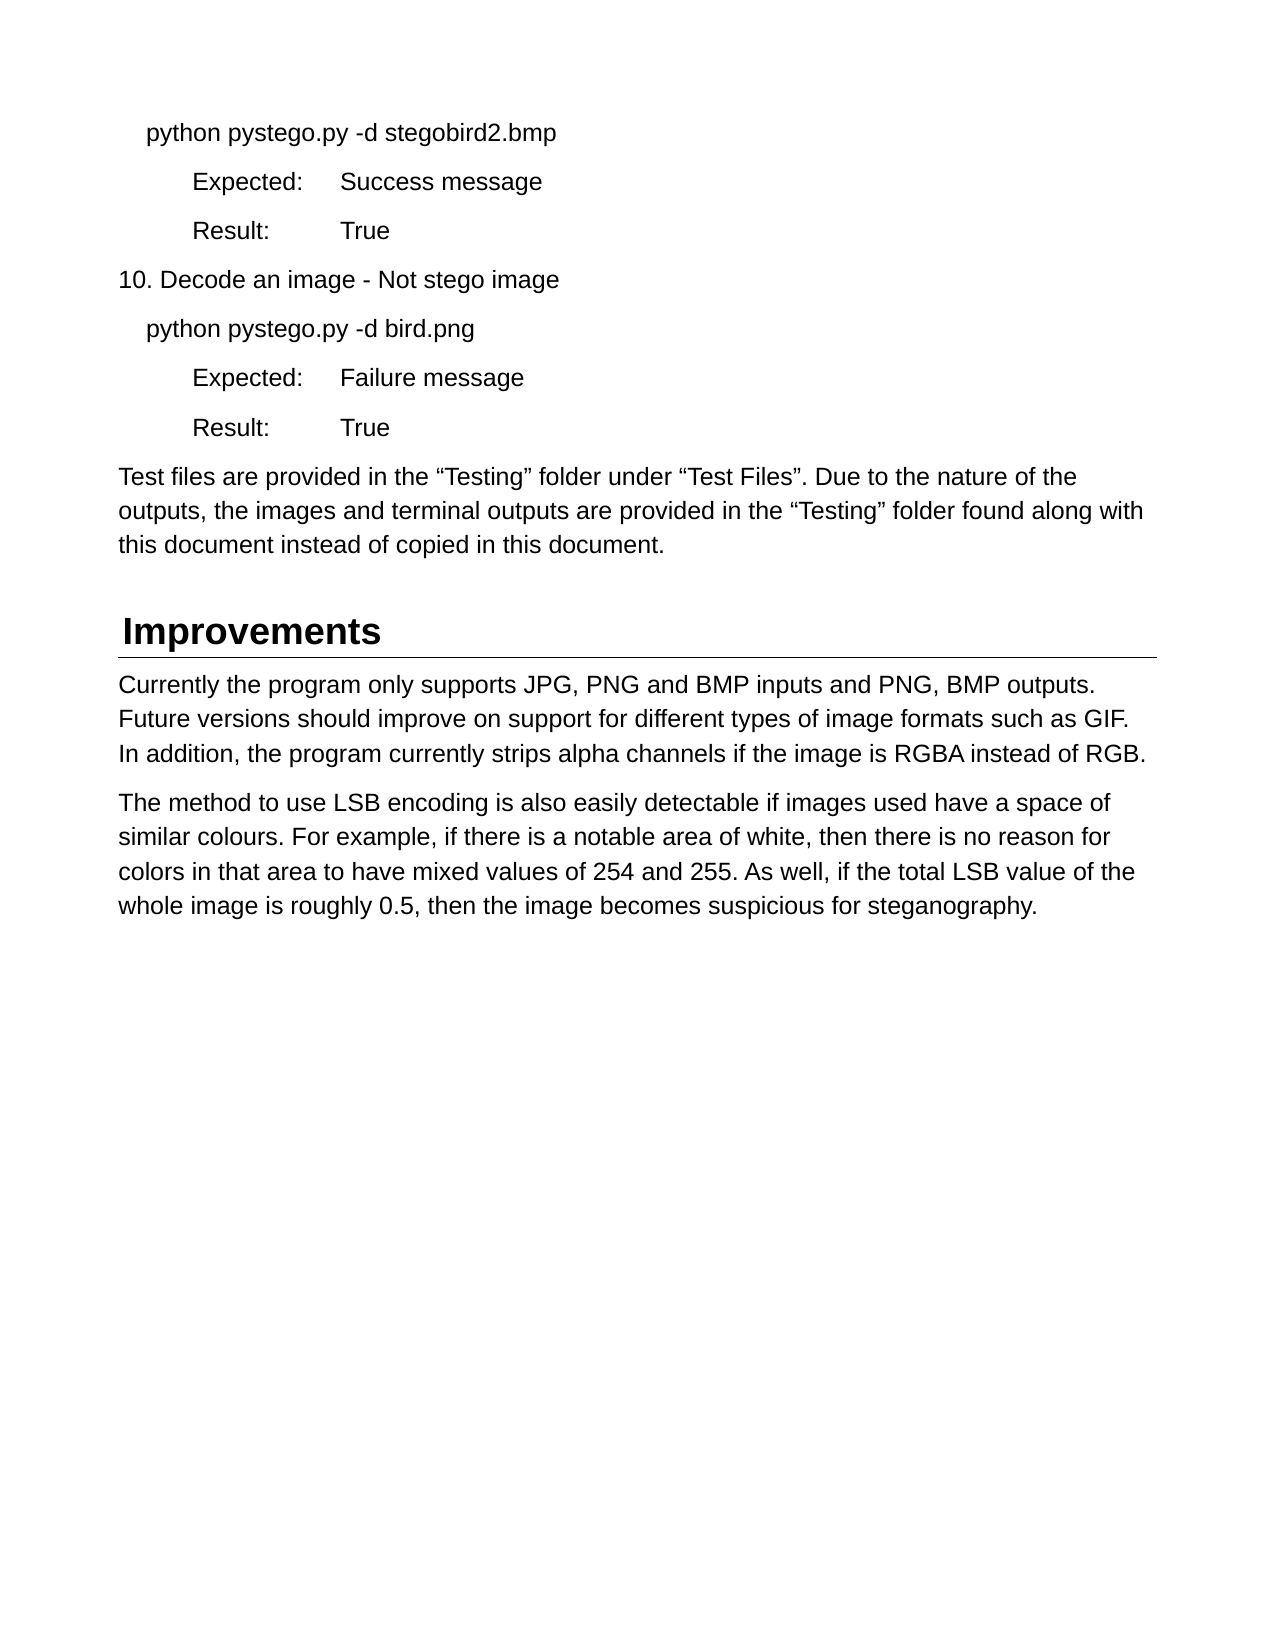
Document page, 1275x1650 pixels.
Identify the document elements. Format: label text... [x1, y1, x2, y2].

subtitle Improvements [118, 604, 1157, 657]
text Expected: Success message [118, 167, 1157, 196]
text python pystego.py -d stegobird2.bmp [118, 118, 1157, 147]
text python pystego.py -d bird.png [118, 314, 1157, 343]
text Currently the program only supports JPG, PNG and BMP inputs and PNG, BMP outputs. Future versions should improve on support for different types of image formats such as GIF. In addition, the program currently strips alpha channels if the image is RGBA instead of RGB. [118, 669, 1157, 767]
text Test files are provided in the “Testing” folder under “Test Files”. Due to the nature of the outputs, the images and terminal outputs are provided in the “Testing” folder found along with this document instead of copied in this document. [118, 462, 1157, 559]
text Result: True [118, 216, 1157, 245]
text 10. Decode an image - Not stego image [118, 265, 1157, 294]
text The method to use LSB encoding is also easily detectable if images used have a space of similar colours. For example, if there is a notable area of white, then there is no reason for colors in that area to have mixed values of 254 and 255. As well, if the total LSB value of the whole image is roughly 0.5, then the image becomes suspicious for steganography. [118, 788, 1157, 920]
text Expected: Failure message [118, 363, 1157, 392]
text Result: True [118, 412, 1157, 441]
